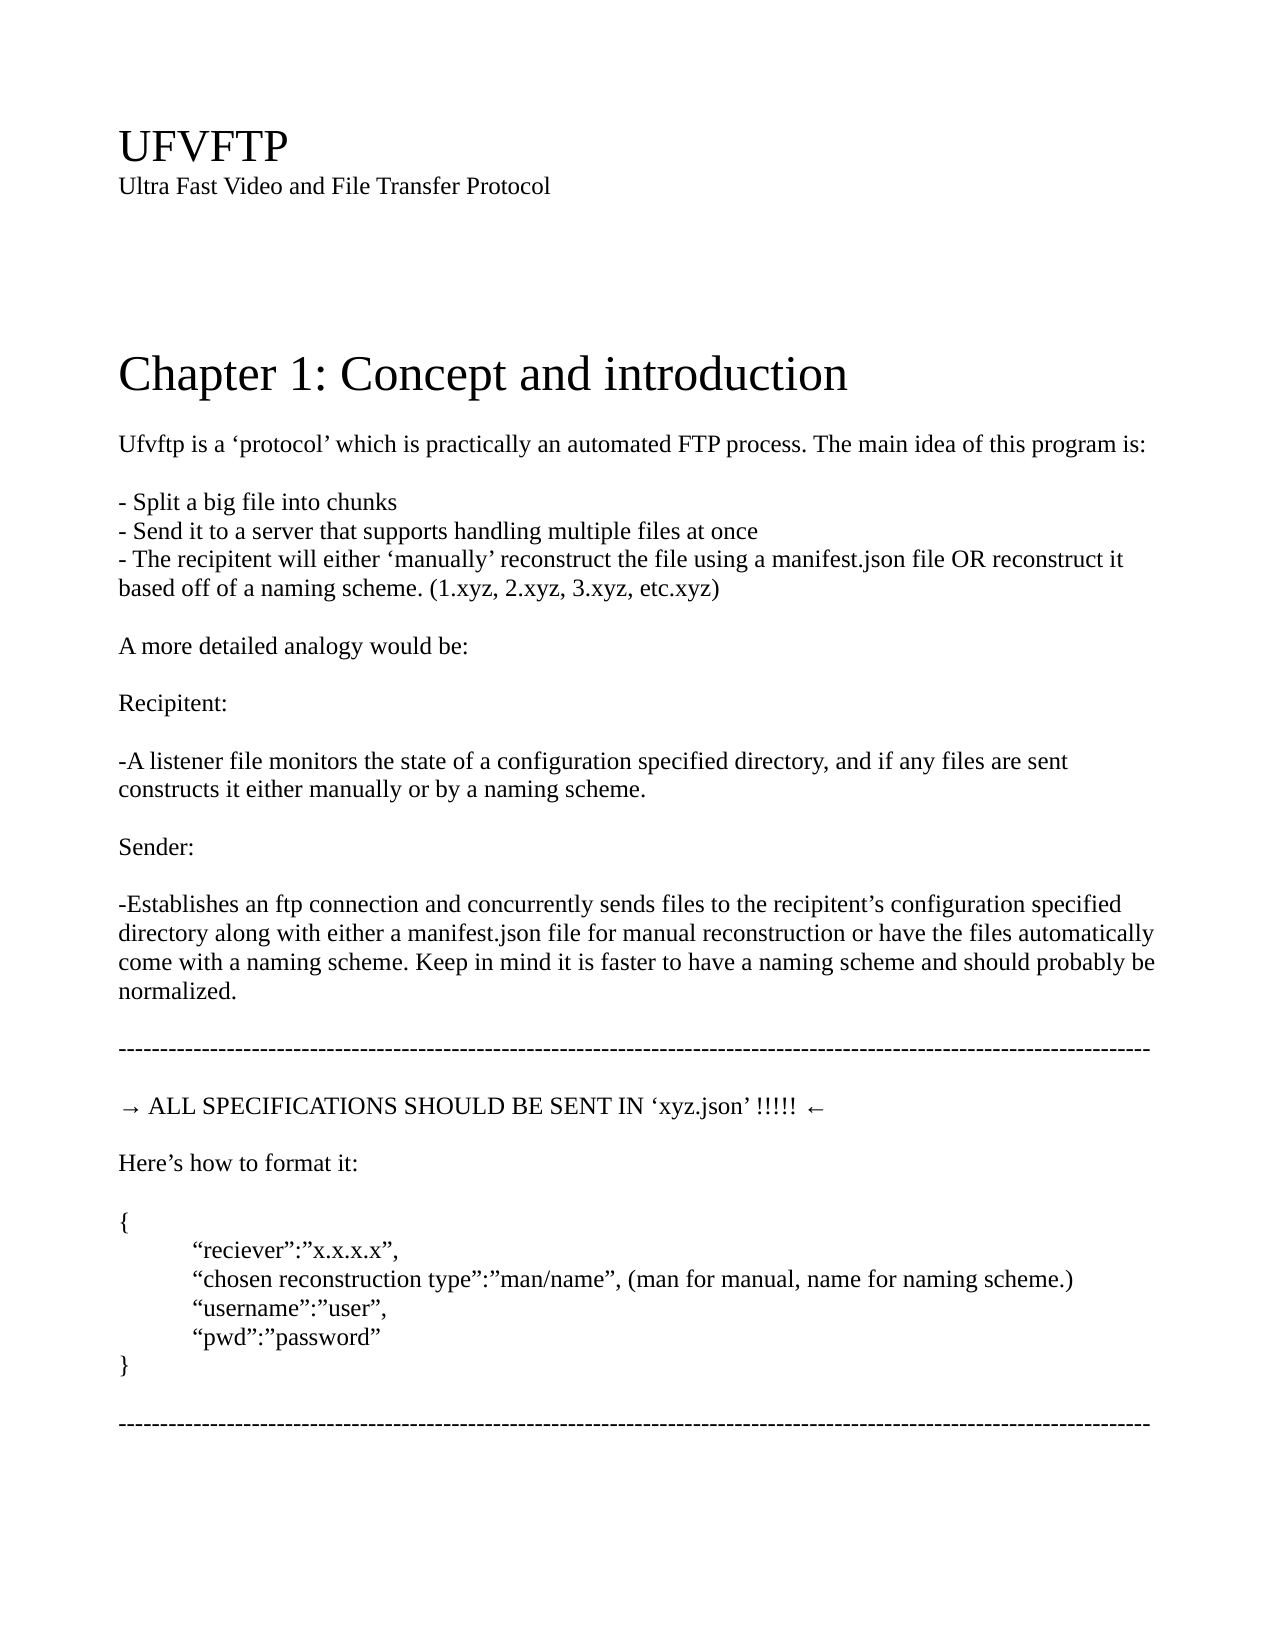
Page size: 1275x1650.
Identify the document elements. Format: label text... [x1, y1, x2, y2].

text Chapter 1: Concept and introduction [118, 343, 1157, 401]
text - The recipitent will either ‘manually’ reconstruct the file using a manifest.json file OR reconstruct it based off of a naming scheme. (1.xyz, 2.xyz, 3.xyz, etc.xyz) [118, 544, 1157, 602]
text Sender: [118, 832, 1157, 861]
text } [118, 1351, 1157, 1379]
text A more detailed analogy would be: [118, 631, 1157, 659]
text ---------------------------------------------------------------------------------------------------------------------------- [118, 1408, 1157, 1437]
text - Split a big file into chunks [118, 487, 1157, 516]
text Ufvftp is a ‘protocol’ which is practically an automated FTP process. The main idea of this program is: [118, 429, 1157, 458]
text “reciever”:”x.x.x.x”, [118, 1236, 1157, 1264]
text “chosen reconstruction type”:”man/name”, (man for manual, name for naming scheme.) [118, 1264, 1157, 1293]
text ---------------------------------------------------------------------------------------------------------------------------- [118, 1033, 1157, 1062]
text UFVFTP [118, 118, 1157, 171]
text “username”:”user”, [118, 1293, 1157, 1322]
text { [118, 1207, 1157, 1236]
text Here’s how to format it: [118, 1148, 1157, 1177]
text - Send it to a server that supports handling multiple files at once [118, 516, 1157, 544]
text -A listener file monitors the state of a configuration specified directory, and if any files are sent constructs it either manually or by a naming scheme. [118, 746, 1157, 803]
text Ultra Fast Video and File Transfer Protocol [118, 171, 1157, 199]
text “pwd”:”password” [118, 1322, 1157, 1351]
text → ALL SPECIFICATIONS SHOULD BE SENT IN ‘xyz.json’ !!!!! ← [118, 1091, 1157, 1119]
text -Establishes an ftp connection and concurrently sends files to the recipitent’s configuration specified directory along with either a manifest.json file for manual reconstruction or have the files automatically come with a naming scheme. Keep in mind it is faster to have a naming scheme and should probably be normalized. [118, 889, 1157, 1004]
text Recipitent: [118, 688, 1157, 717]
